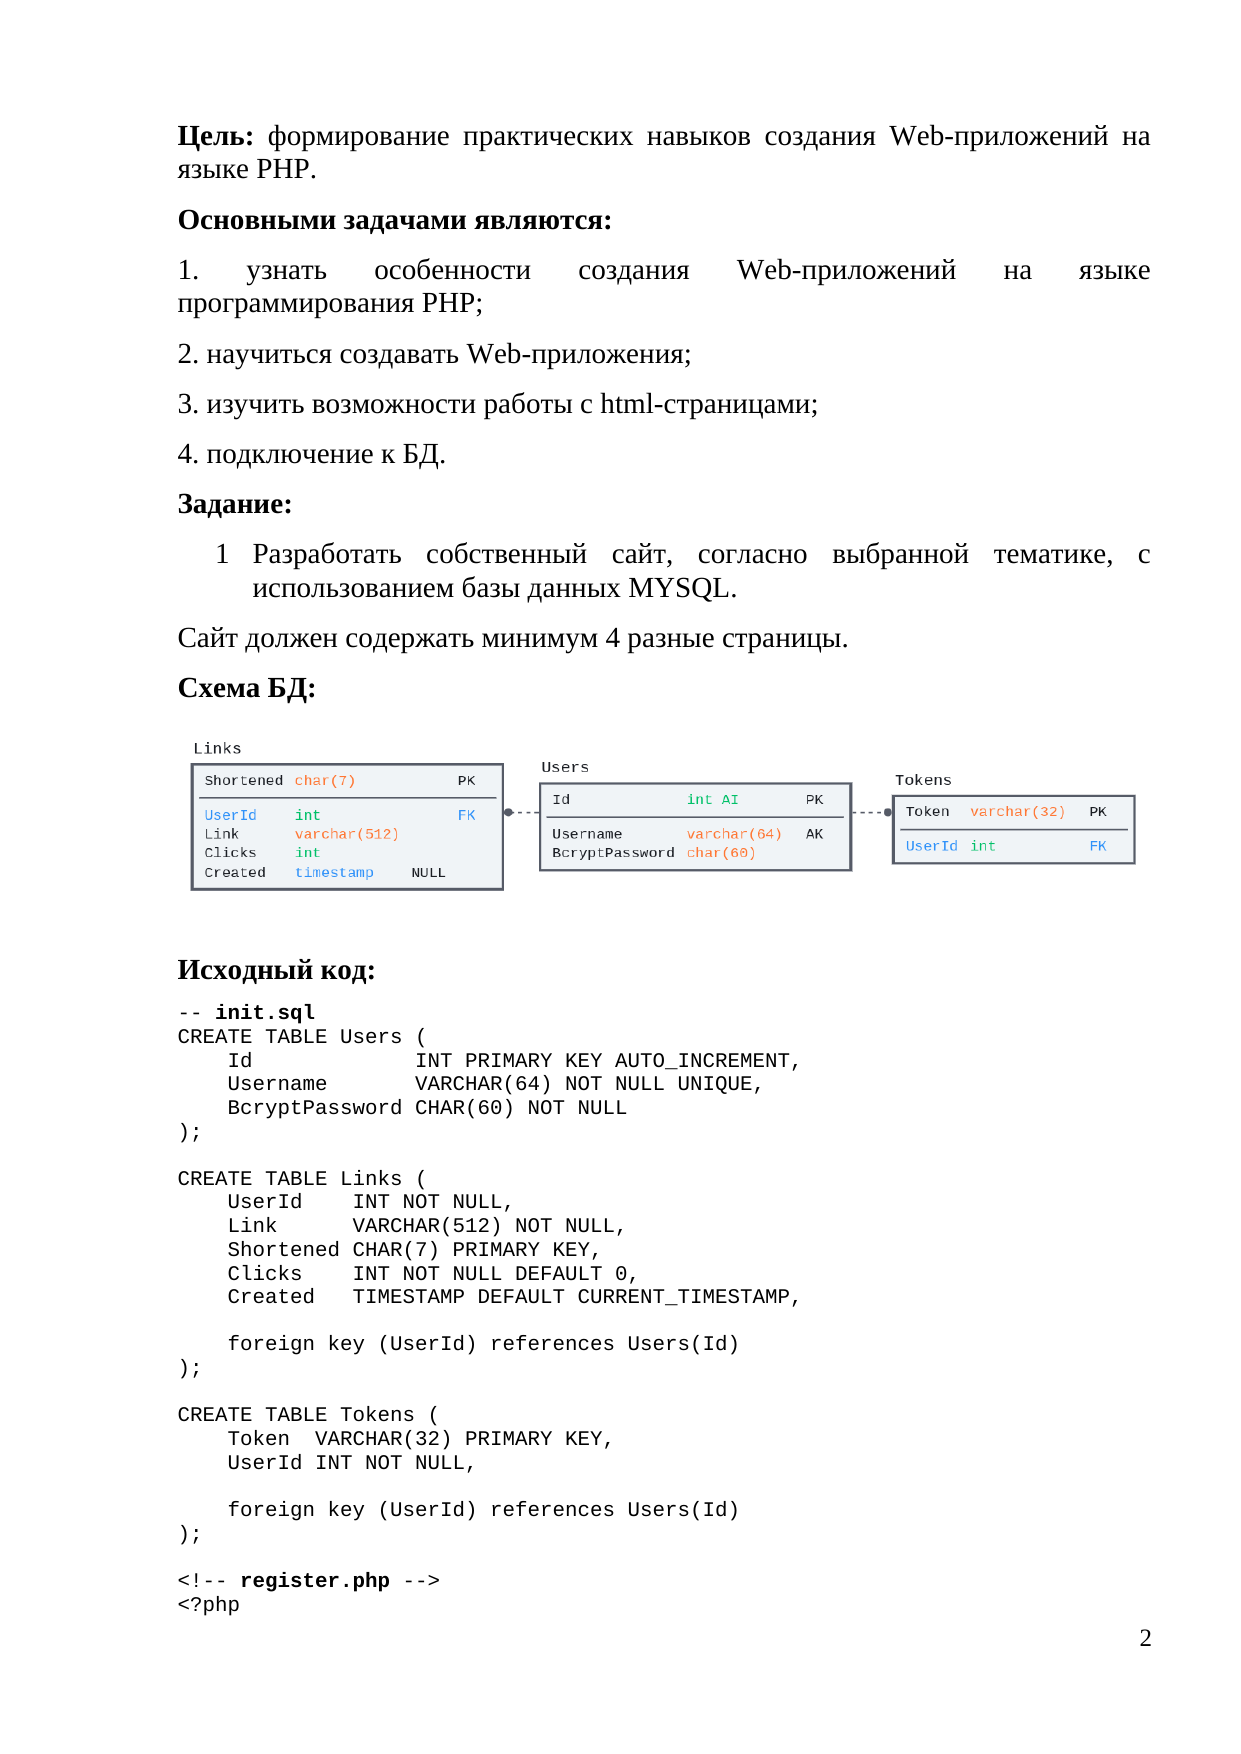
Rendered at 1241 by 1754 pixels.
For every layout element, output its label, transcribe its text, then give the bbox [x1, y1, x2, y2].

text Id INT PRIMARY KEY AUTO_INCREMENT, [177, 1050, 1152, 1073]
text Created TIMESTAMP DEFAULT CURRENT_TIMESTAMP, [177, 1286, 1152, 1310]
text Схема БД: [177, 671, 1152, 704]
text Основными задачами являются: [177, 202, 1152, 235]
text 4. подключение к БД. [177, 436, 1152, 470]
text CREATE TABLE Links ( [177, 1168, 1152, 1192]
text CREATE TABLE Users ( [177, 1026, 1152, 1050]
text ); [177, 1357, 1152, 1381]
text Shortened CHAR(7) PRIMARY KEY, [177, 1239, 1152, 1262]
text Цель: формирование практических навыков создания Web-приложений на языке PHP. [177, 118, 1152, 185]
list Разработать собственный сайт, согласно выбранной тематике, с использованием базы данных MYSQL. [215, 537, 1152, 604]
text Исходный код: [177, 936, 1152, 986]
text ); [177, 1523, 1152, 1546]
text <!-- register.php --> [177, 1570, 1152, 1593]
text 3. изучить возможности работы с html-страницами; [177, 386, 1152, 419]
text foreign key (UserId) references Users(Id) [177, 1499, 1152, 1523]
text <?php [177, 1593, 1152, 1617]
text -- init.sql [177, 1002, 1152, 1026]
picture [177, 711, 1152, 936]
text ); [177, 1121, 1152, 1144]
text CREATE TABLE Tokens ( [177, 1404, 1152, 1428]
text Задание: [177, 486, 1152, 520]
text 2. научиться создавать Web-приложения; [177, 336, 1152, 369]
text UserId INT NOT NULL, [177, 1452, 1152, 1475]
text UserId INT NOT NULL, [177, 1192, 1152, 1215]
text BcryptPassword CHAR(60) NOT NULL [177, 1097, 1152, 1121]
text Сайт должен содержать минимум 4 разные страницы. [177, 620, 1152, 654]
text foreign key (UserId) references Users(Id) [177, 1333, 1152, 1357]
text Token VARCHAR(32) PRIMARY KEY, [177, 1428, 1152, 1452]
text Username VARCHAR(64) NOT NULL UNIQUE, [177, 1073, 1152, 1097]
text Link VARCHAR(512) NOT NULL, [177, 1215, 1152, 1239]
text Clicks INT NOT NULL DEFAULT 0, [177, 1262, 1152, 1286]
text 1. узнать особенности создания Web-приложений на языке программирования PHP; [177, 252, 1152, 319]
